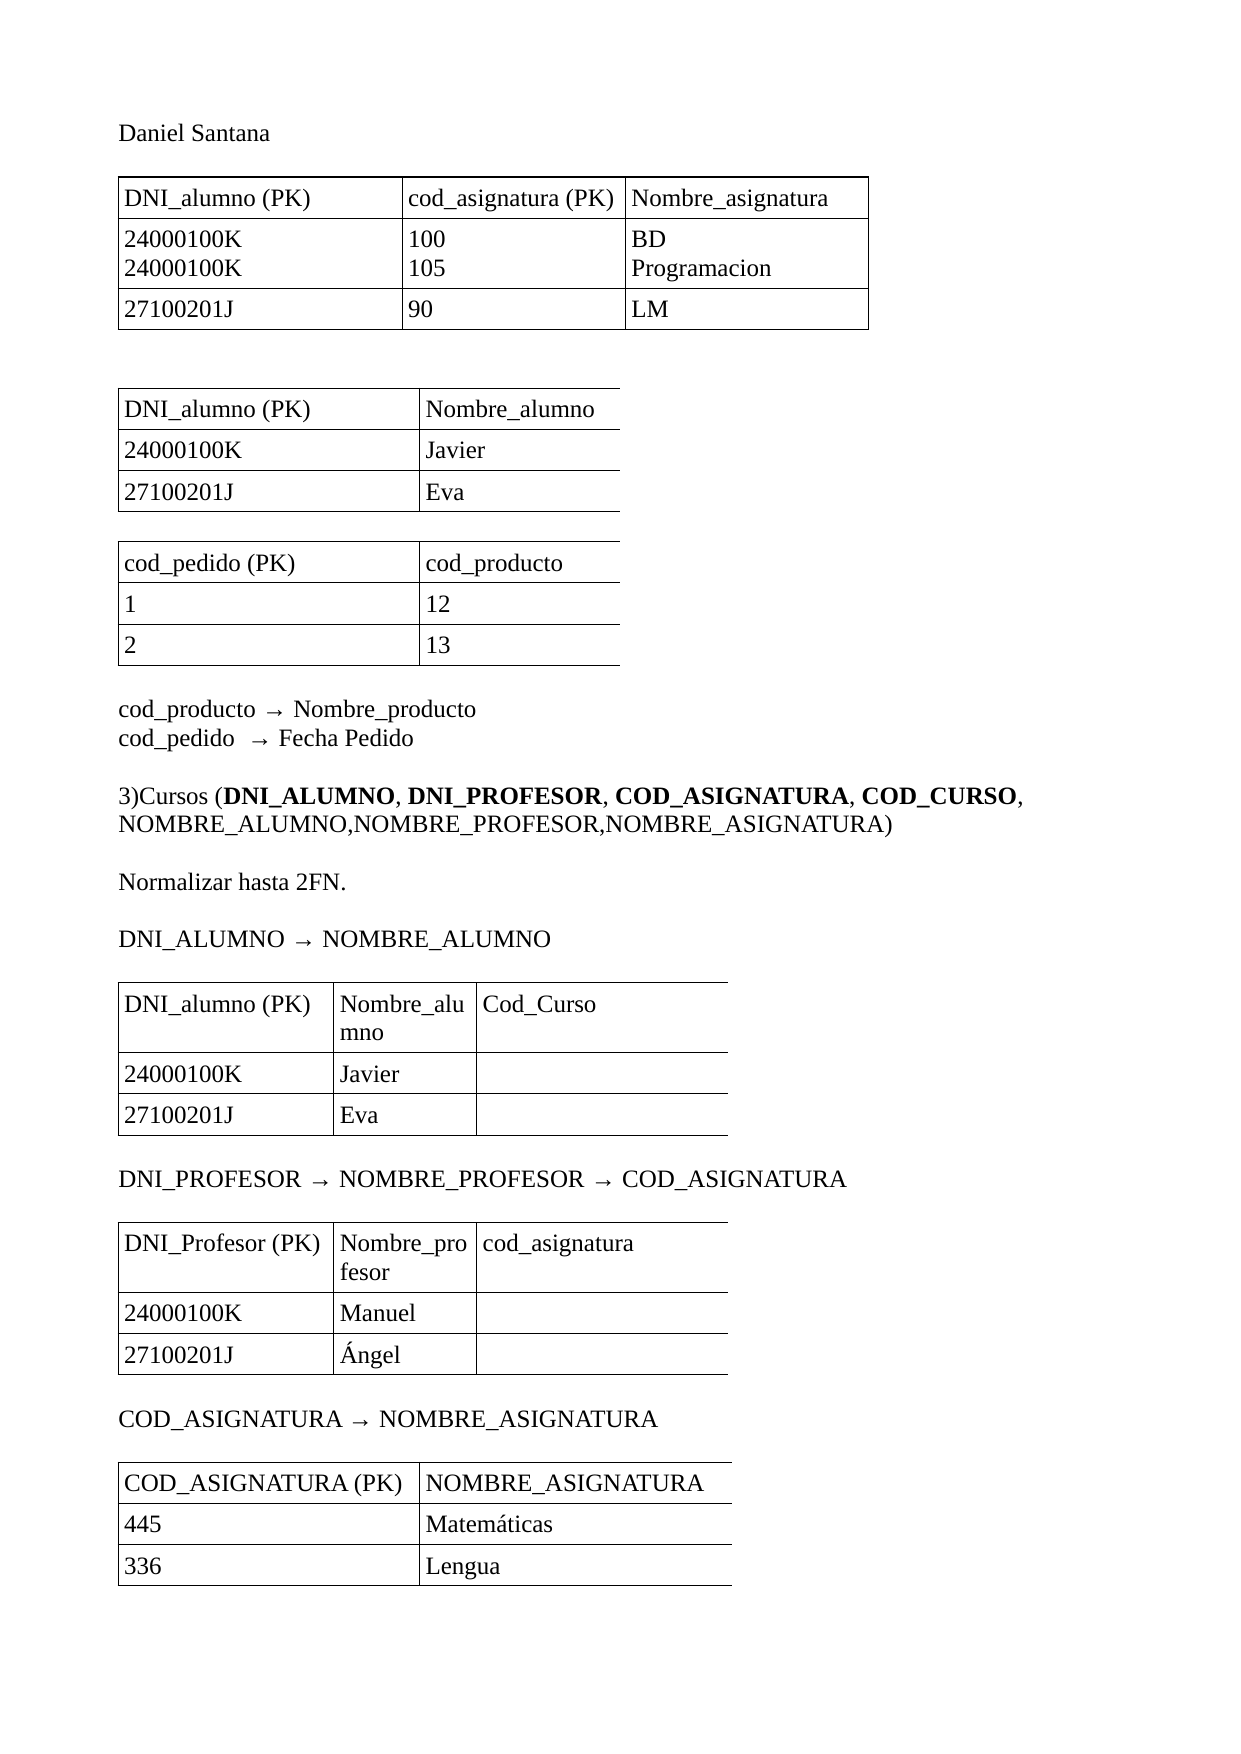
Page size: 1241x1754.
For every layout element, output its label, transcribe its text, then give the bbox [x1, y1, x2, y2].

table_cell Manuel [334, 1293, 476, 1333]
table_cell 100 105 [403, 219, 625, 288]
table_cell 24000100K 24000100K [119, 219, 402, 288]
table_cell 12 [420, 583, 620, 623]
table_header COD_ASIGNATURA (PK) [119, 1463, 419, 1503]
table_header NOMBRE_ASIGNATURA [420, 1463, 732, 1503]
table_header Nombre_asignatura [626, 178, 868, 218]
table_header cod_asignatura (PK) [403, 178, 625, 218]
table_cell 13 [420, 625, 620, 665]
table_cell [477, 1094, 727, 1134]
table_header Nombre_alumno [334, 983, 476, 1052]
table_cell 90 [403, 289, 625, 329]
text DNI_ALUMNO → NOMBRE_ALUMNO [118, 924, 1122, 953]
text DNI_PROFESOR → NOMBRE_PROFESOR → COD_ASIGNATURA [118, 1164, 1122, 1193]
table_cell Javier [334, 1053, 476, 1093]
table_cell [477, 1053, 727, 1093]
table_header cod_pedido (PK) [119, 542, 419, 582]
table_cell 27100201J [119, 1334, 333, 1374]
table_cell Matemáticas [420, 1504, 732, 1544]
table_cell BD Programacion [626, 219, 868, 288]
text cod_producto → Nombre_producto [118, 694, 1122, 723]
table_header Nombre_profesor [334, 1223, 476, 1292]
table_header DNI_alumno (PK) [119, 178, 402, 218]
table_cell 24000100K [119, 430, 419, 470]
table_header Cod_Curso [477, 983, 727, 1052]
table_header cod_asignatura [477, 1223, 727, 1292]
table_cell Eva [334, 1094, 476, 1134]
table_cell 2 [119, 625, 419, 665]
table_header Nombre_alumno [420, 389, 620, 429]
table_header DNI_alumno (PK) [119, 983, 333, 1052]
table_header DNI_alumno (PK) [119, 389, 419, 429]
table_cell 445 [119, 1504, 419, 1544]
table_cell [477, 1293, 727, 1333]
table_cell 24000100K [119, 1053, 333, 1093]
table_cell 336 [119, 1545, 419, 1585]
table_cell Javier [420, 430, 620, 470]
table_cell Ángel [334, 1334, 476, 1374]
text 3)Cursos (DNI_ALUMNO, DNI_PROFESOR, COD_ASIGNATURA, COD_CURSO, NOMBRE_ALUMNO,NOMBRE_PROFESOR,NOMBRE_ASIGNATURA) [118, 781, 1122, 838]
text cod_pedido → Fecha Pedido [118, 723, 1122, 752]
table_header cod_producto [420, 542, 620, 582]
table_cell LM [626, 289, 868, 329]
table_cell 1 [119, 583, 419, 623]
table_cell [477, 1334, 727, 1374]
text COD_ASIGNATURA → NOMBRE_ASIGNATURA [118, 1404, 1122, 1433]
table_cell Eva [420, 471, 620, 511]
table_cell 27100201J [119, 289, 402, 329]
text Normalizar hasta 2FN. [118, 867, 1122, 896]
table_cell 24000100K [119, 1293, 333, 1333]
table_cell Lengua [420, 1545, 732, 1585]
table_header DNI_Profesor (PK) [119, 1223, 333, 1292]
table_cell 27100201J [119, 1094, 333, 1134]
table_cell 27100201J [119, 471, 419, 511]
